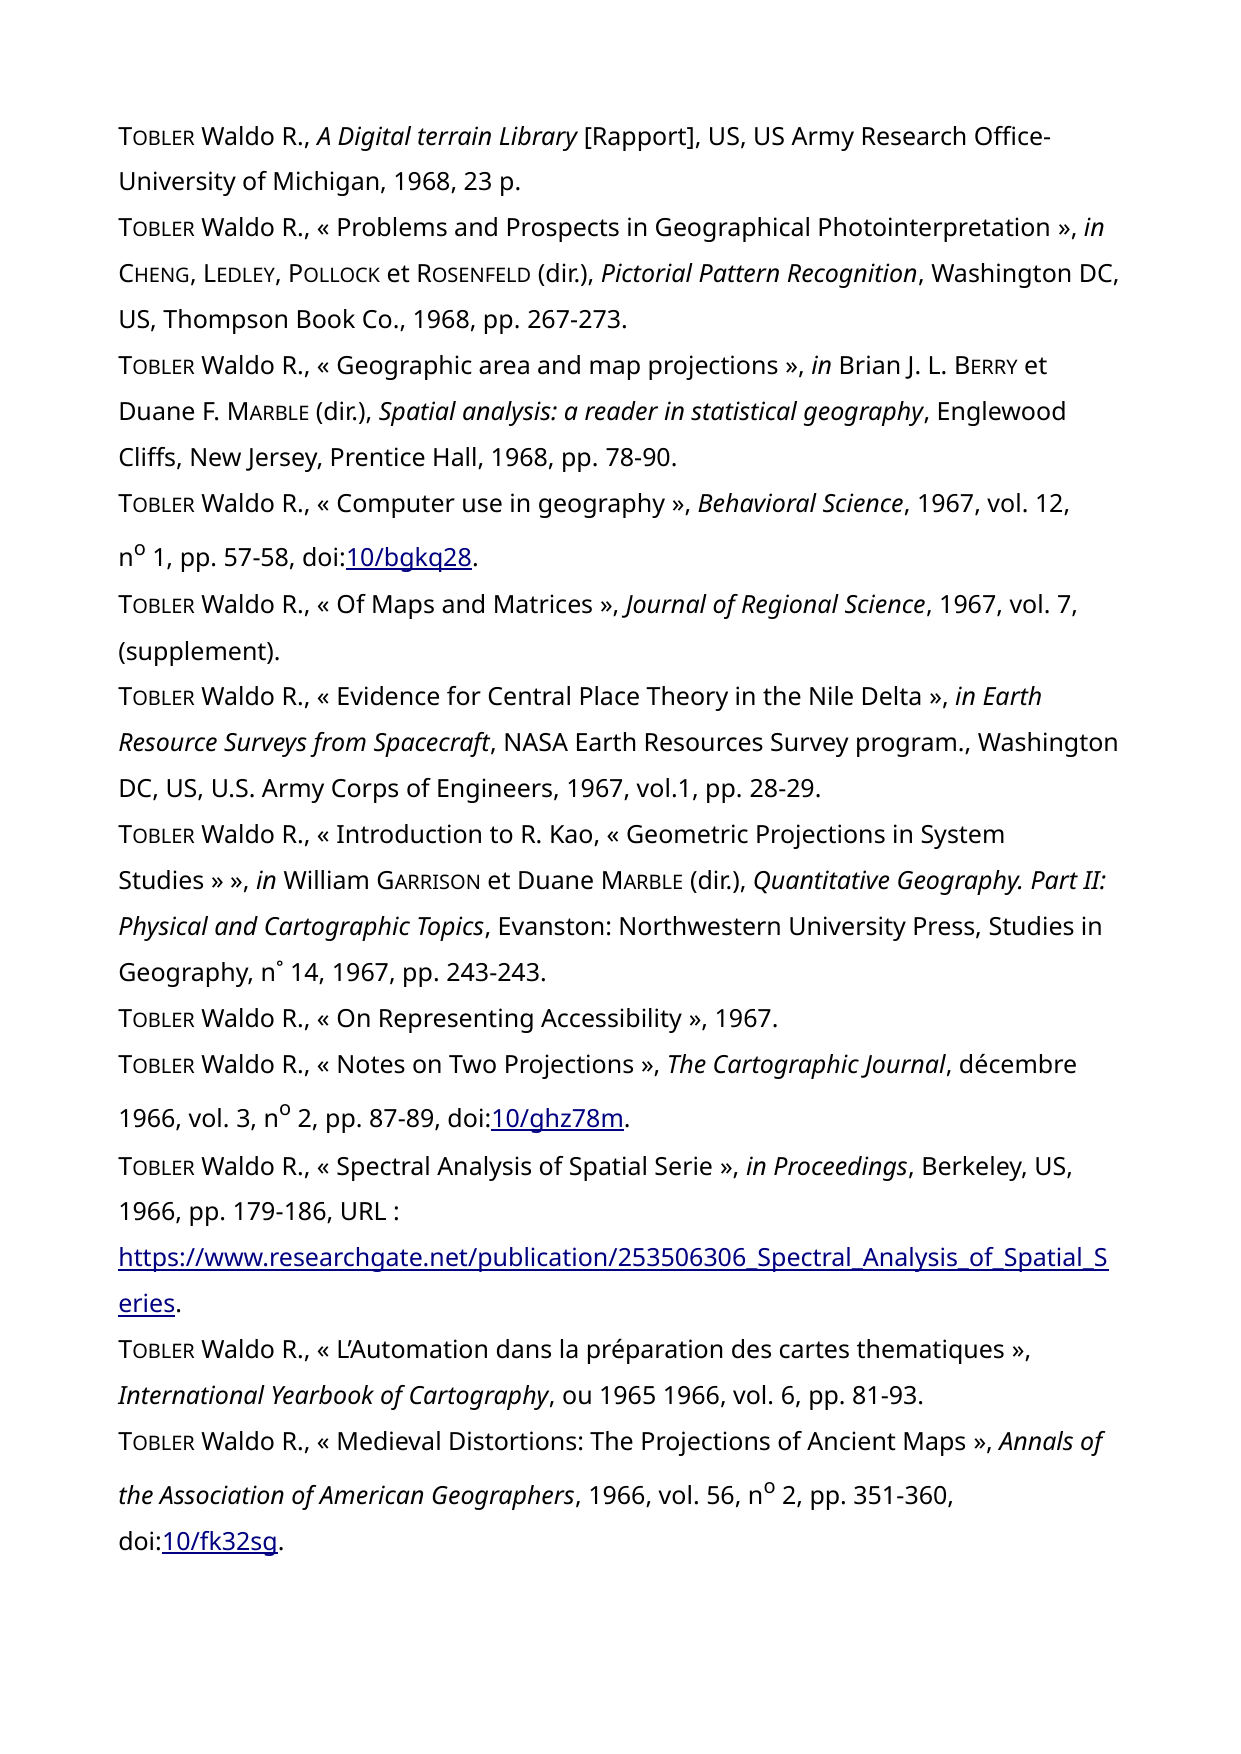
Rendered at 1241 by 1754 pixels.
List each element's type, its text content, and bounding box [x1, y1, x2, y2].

text Tobler Waldo R., « Notes on Two Projections », The Cartographic Journal, décembre 1966, vol. 3, no 2, pp. 87‑89, doi:10/ghz78m. [118, 1047, 1122, 1134]
text Tobler Waldo R., « L’Automation dans la préparation des cartes thematiques », International Yearbook of Cartography, ou 1965 1966, vol. 6, pp. 81‑93. [118, 1332, 1122, 1412]
text Tobler Waldo R., « Of Maps and Matrices », Journal of Regional Science, 1967, vol. 7, (supplement). [118, 587, 1122, 667]
text Tobler Waldo R., « Medieval Distortions: The Projections of Ancient Maps », Annals of the Association of American Geographers, 1966, vol. 56, no 2, pp. 351‑360, doi:10/fk32sg. [118, 1424, 1122, 1557]
text Tobler Waldo R., A Digital terrain Library [Rapport], US, US Army Research Office-University of Michigan, 1968, 23 p. [118, 118, 1122, 198]
text Tobler Waldo R., « Geographic area and map projections », in Brian J. L. Berry et Duane F. Marble (dir.), Spatial analysis: a reader in statistical geography, Englewood Cliffs, New Jersey, Prentice Hall, 1968, pp. 78‑90. [118, 348, 1122, 474]
text Tobler Waldo R., « Evidence for Central Place Theory in the Nile Delta », in Earth Resource Surveys from Spacecraft, NASA Earth Resources Survey program., Washington DC, US, U.S. Army Corps of Engineers, 1967, vol.1, pp. 28‑29. [118, 679, 1122, 805]
text Tobler Waldo R., « Introduction to R. Kao, « Geometric Projections in System Studies » », in William Garrison et Duane Marble (dir.), Quantitative Geography. Part II: Physical and Cartographic Topics, Evanston: Northwestern University Press, Studies in Geography, n˚ 14, 1967, pp. 243‑243. [118, 817, 1122, 989]
text Tobler Waldo R., « On Representing Accessibility », 1967. [118, 1001, 1122, 1035]
text Tobler Waldo R., « Computer use in geography », Behavioral Science, 1967, vol. 12, no 1, pp. 57‑58, doi:10/bgkq28. [118, 486, 1122, 573]
text Tobler Waldo R., « Spectral Analysis of Spatial Serie », in Proceedings, Berkeley, US, 1966, pp. 179‑186, URL : https://www.researchgate.net/publication/253506306_Spectral_Analysis_of_Spatial_Series. [118, 1148, 1122, 1320]
text Tobler Waldo R., « Problems and Prospects in Geographical Photointerpretation », in Cheng, Ledley, Pollock et Rosenfeld (dir.), Pictorial Pattern Recognition, Washington DC, US, Thompson Book Co., 1968, pp. 267‑273. [118, 210, 1122, 336]
